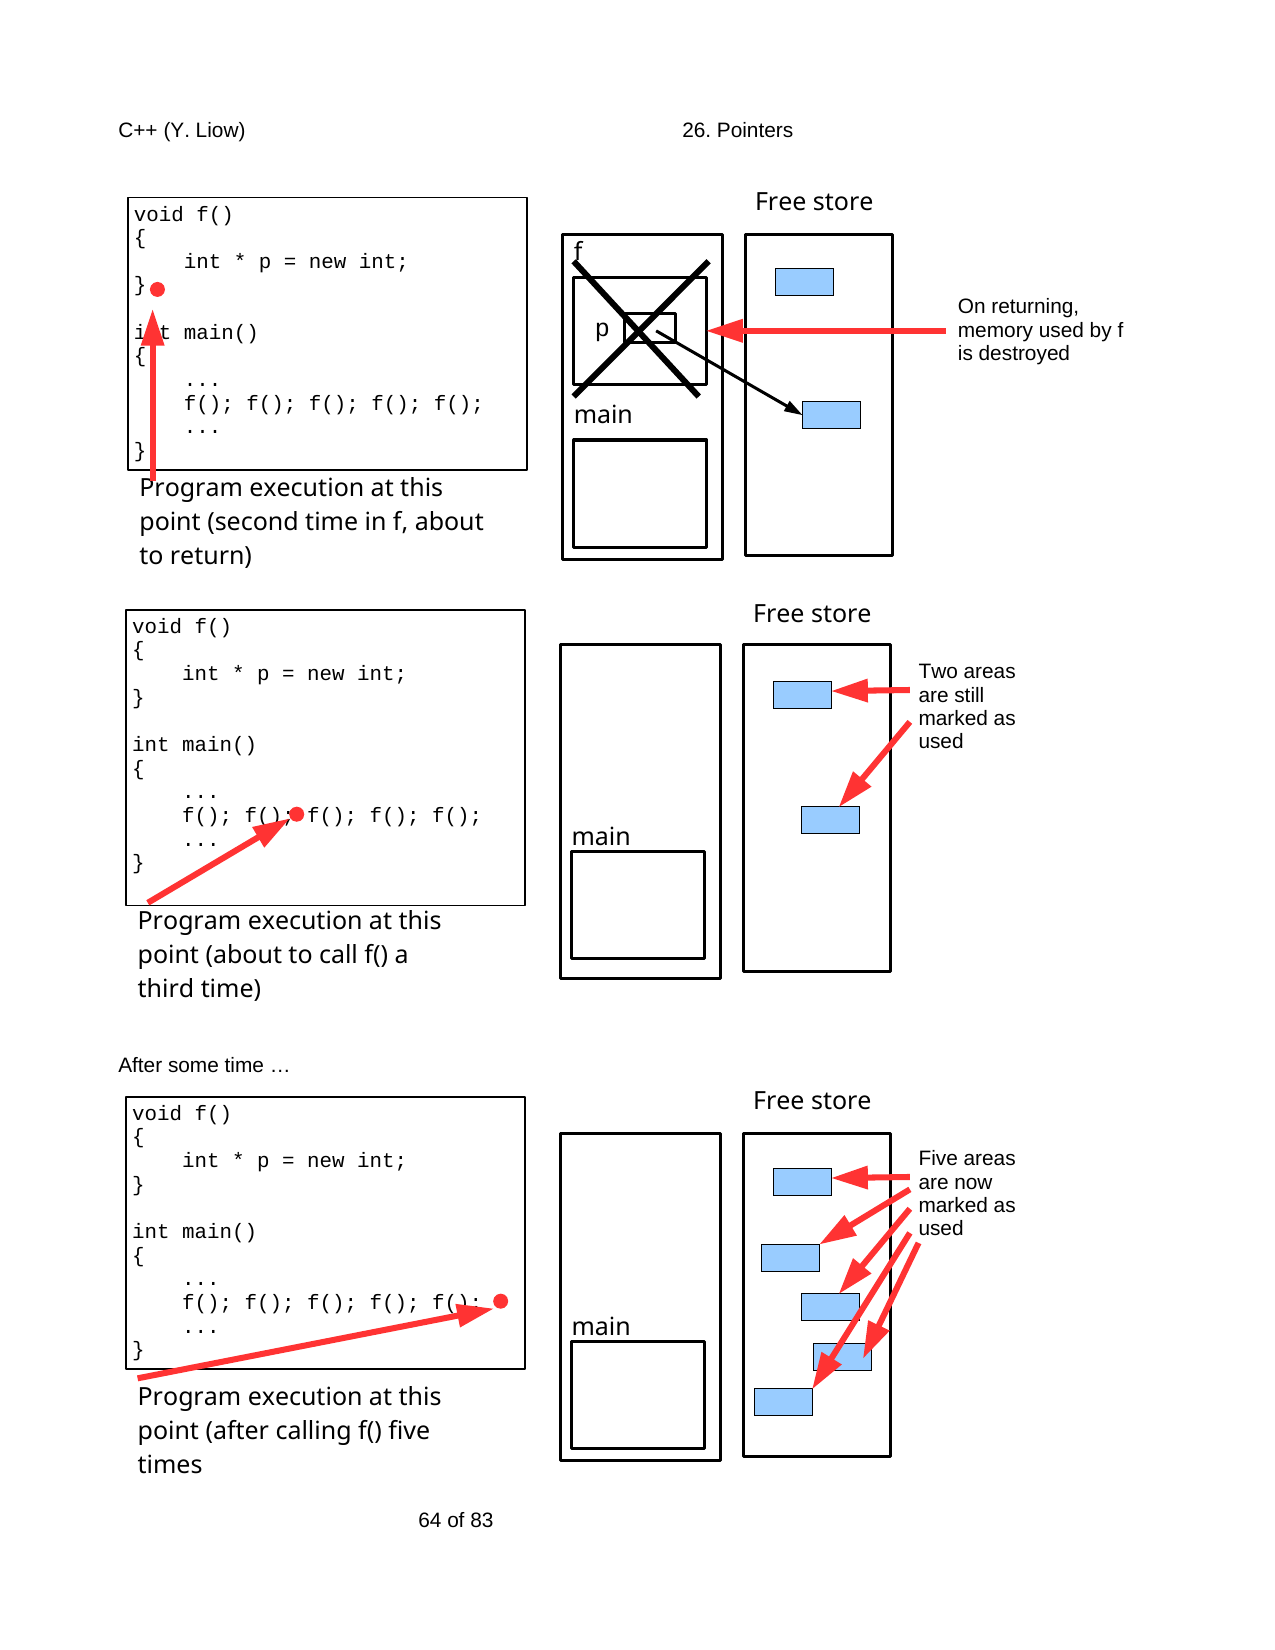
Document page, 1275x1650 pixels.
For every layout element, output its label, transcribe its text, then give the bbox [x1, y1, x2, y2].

text After some time … [118, 1053, 793, 1077]
